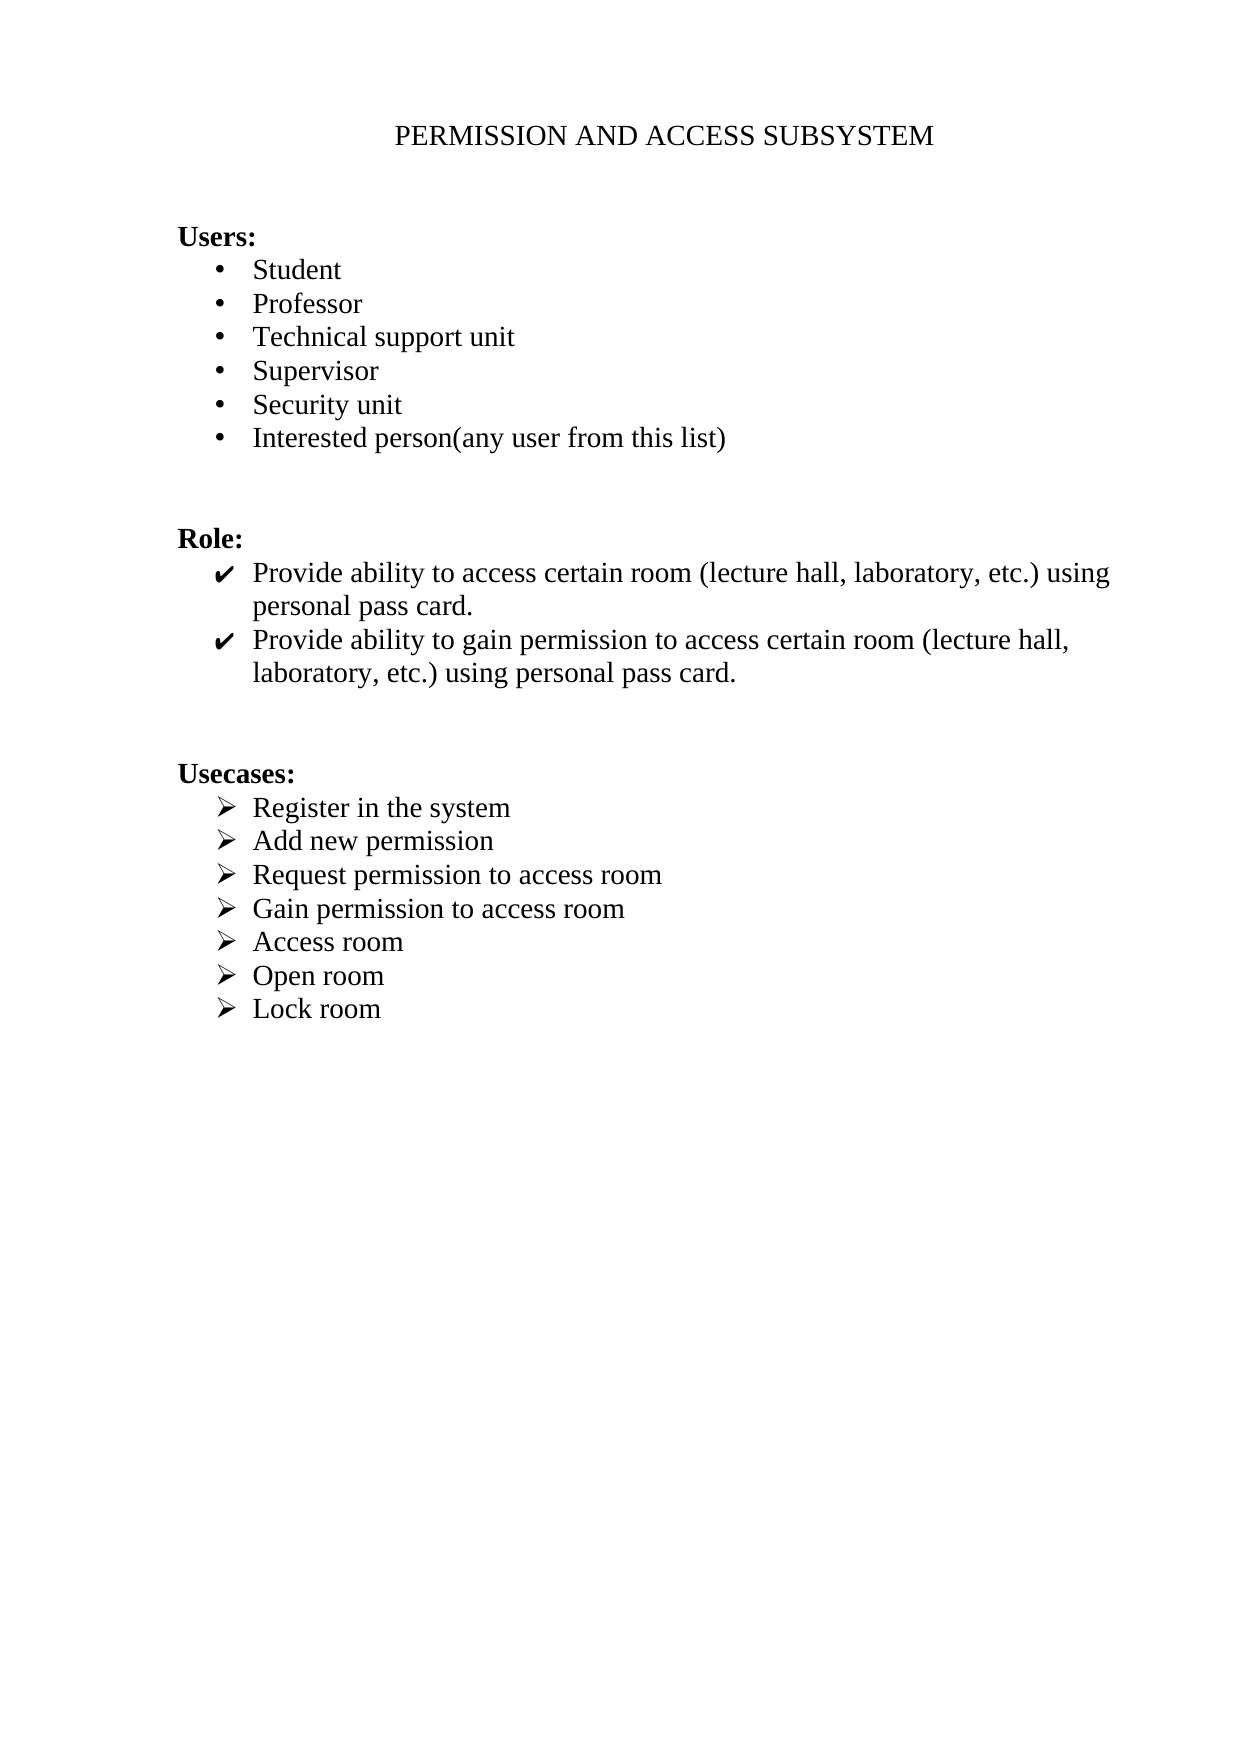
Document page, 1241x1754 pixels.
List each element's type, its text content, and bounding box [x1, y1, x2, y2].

list Open room [215, 958, 1152, 992]
text Usecases: [177, 756, 1152, 790]
list Technical support unit [215, 319, 1152, 353]
list Provide ability to gain permission to access certain room (lecture hall, laboratory, etc.) using personal pass card. [215, 622, 1152, 689]
text PERMISSION AND ACCESS SUBSYSTEM [177, 118, 1152, 152]
list Register in the system [215, 790, 1152, 823]
text Role: [177, 521, 1152, 555]
list Lock room [215, 992, 1152, 1025]
list Professor [215, 286, 1152, 319]
list Add new permission [215, 823, 1152, 857]
text Users: [177, 219, 1152, 252]
list Provide ability to access certain room (lecture hall, laboratory, etc.) using personal pass card. [215, 555, 1152, 622]
list Security unit [215, 387, 1152, 421]
list Student [215, 252, 1152, 286]
list Supervisor [215, 353, 1152, 387]
list Request permission to access room [215, 857, 1152, 891]
list Access room [215, 924, 1152, 958]
list Interested person(any user from this list) [215, 421, 1152, 454]
list Gain permission to access room [215, 891, 1152, 924]
